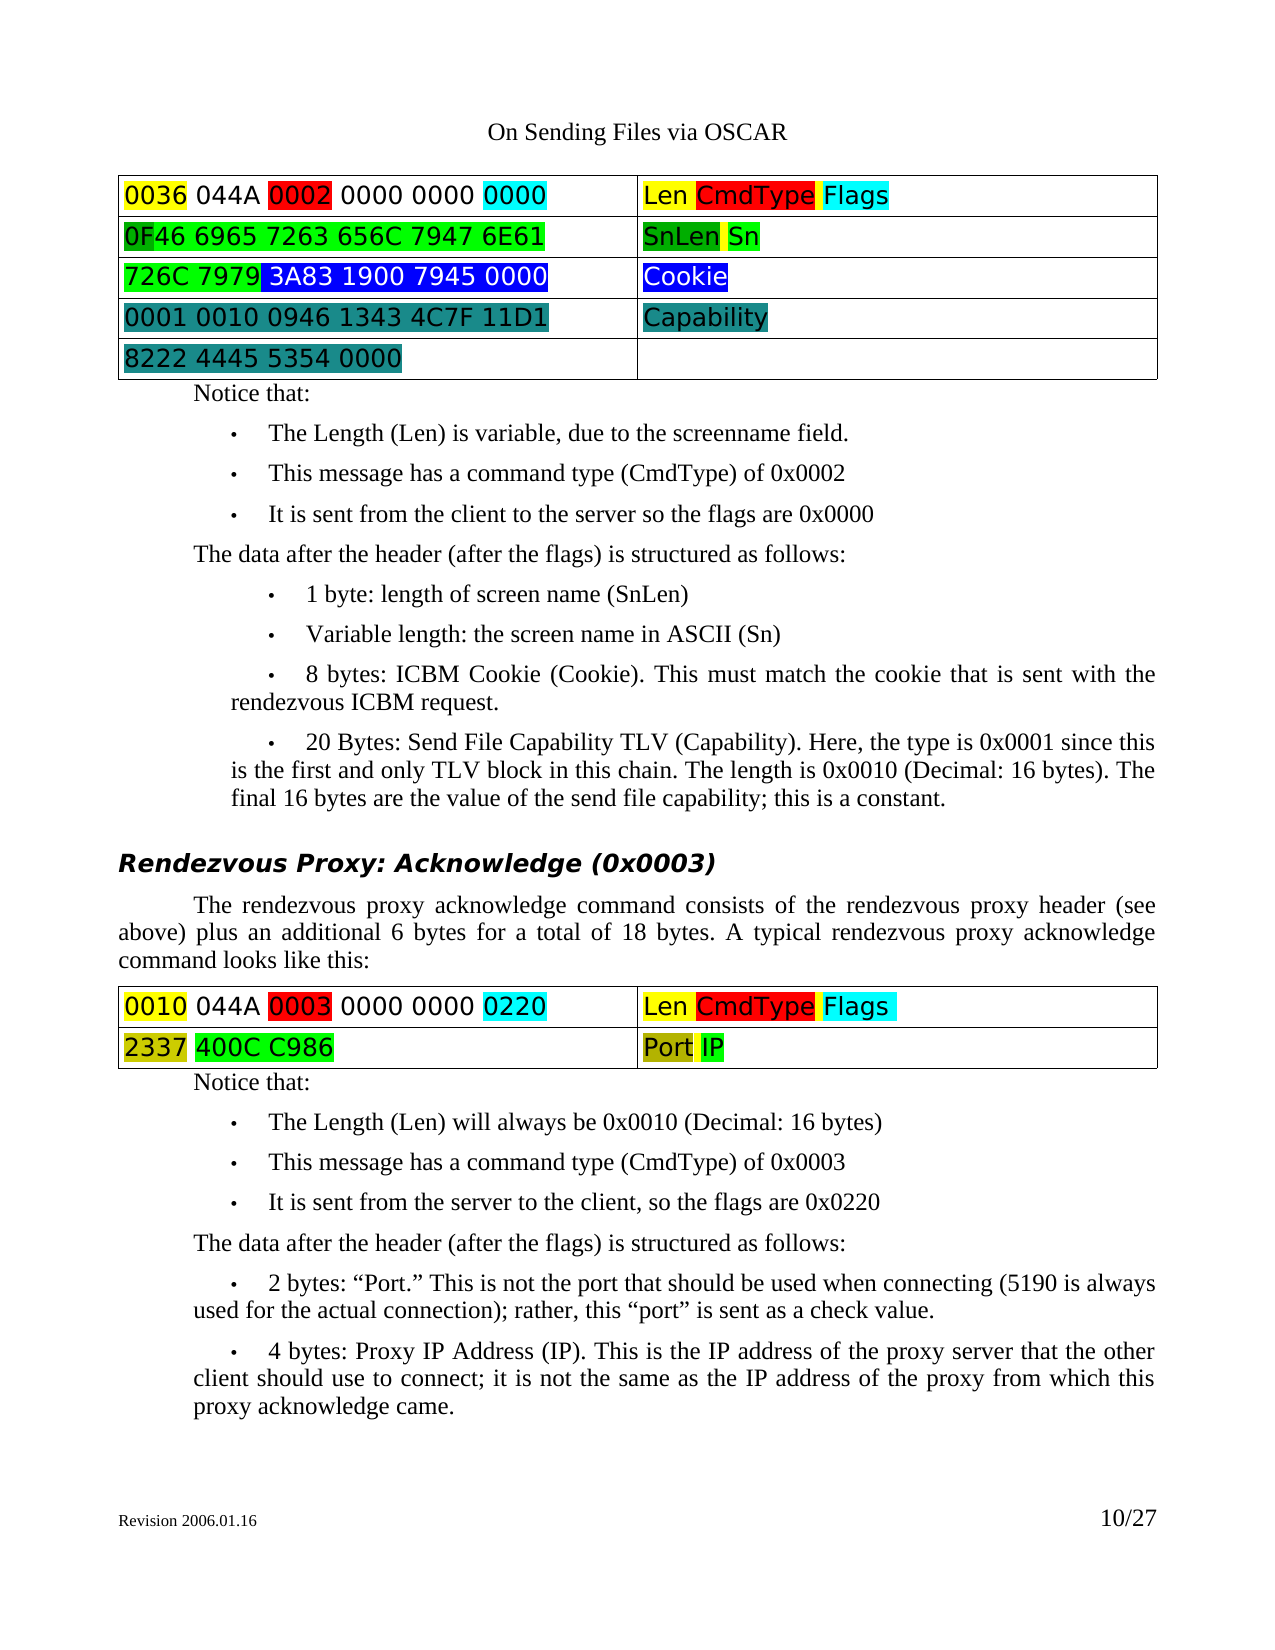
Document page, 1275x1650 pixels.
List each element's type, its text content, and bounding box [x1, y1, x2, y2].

table_cell 726C 7979 3A83 1900 7945 0000 [119, 258, 637, 297]
list 20 Bytes: Send File Capability TLV (Capability). Here, the type is 0x0001 since this is the first and only TLV block in this chain. The length is 0x0010 (Decimal: 16 bytes). The final 16 bytes are the value of the send file capability; this is a constant. [193, 728, 1157, 812]
table_cell 0F46 6965 7263 656C 7947 6E61 [119, 217, 637, 257]
list 2 bytes: “Port.” This is not the port that should be used when connecting (5190 is always used for the actual connection); rather, this “port” is sent as a check value. [156, 1269, 1157, 1324]
list This message has a command type (CmdType) of 0x0002 [156, 459, 1157, 487]
table_cell Cookie [638, 258, 1157, 297]
text The data after the header (after the flags) is structured as follows: [118, 540, 1157, 568]
table_header 0010 044A 0003 0000 0000 0220 [119, 987, 637, 1027]
list 4 bytes: Proxy IP Address (IP). This is the IP address of the proxy server that the other client should use to connect; it is not the same as the IP address of the proxy from which this proxy acknowledge came. [156, 1337, 1157, 1420]
list It is sent from the client to the server so the flags are 0x0000 [156, 500, 1157, 527]
list Variable length: the screen name in ASCII (Sn) [193, 620, 1157, 648]
list 1 byte: length of screen name (SnLen) [193, 580, 1157, 608]
text The rendezvous proxy acknowledge command consists of the rendezvous proxy header (see above) plus an additional 6 bytes for a total of 18 bytes. A typical rendezvous proxy acknowledge command looks like this: [118, 891, 1157, 974]
table_cell [638, 339, 1157, 379]
table_header Len CmdType Flags [638, 176, 1157, 216]
table_header Len CmdType Flags [638, 987, 1157, 1027]
table_cell 8222 4445 5354 0000 [119, 339, 637, 379]
list The Length (Len) is variable, due to the screenname field. [156, 419, 1157, 447]
table_cell SnLen Sn [638, 217, 1157, 257]
text Notice that: [118, 1069, 1157, 1096]
table_cell Capability [638, 299, 1157, 338]
table_cell 2337 400C C986 [119, 1028, 637, 1068]
list 8 bytes: ICBM Cookie (Cookie). This must match the cookie that is sent with the rendezvous ICBM request. [193, 661, 1157, 716]
table_header 0036 044A 0002 0000 0000 0000 [119, 176, 637, 216]
subtitle Rendezvous Proxy: Acknowledge (0x0003) [118, 849, 1157, 878]
list The data after the header (after the flags) is structured as follows: [156, 1229, 1157, 1256]
list This message has a command type (CmdType) of 0x0003 [156, 1148, 1157, 1176]
table_cell 0001 0010 0946 1343 4C7F 11D1 [119, 299, 637, 338]
list It is sent from the server to the client, so the flags are 0x0220 [156, 1188, 1157, 1216]
list The Length (Len) will always be 0x0010 (Decimal: 16 bytes) [156, 1108, 1157, 1136]
text Notice that: [118, 380, 1157, 407]
table_cell Port IP [638, 1028, 1157, 1068]
